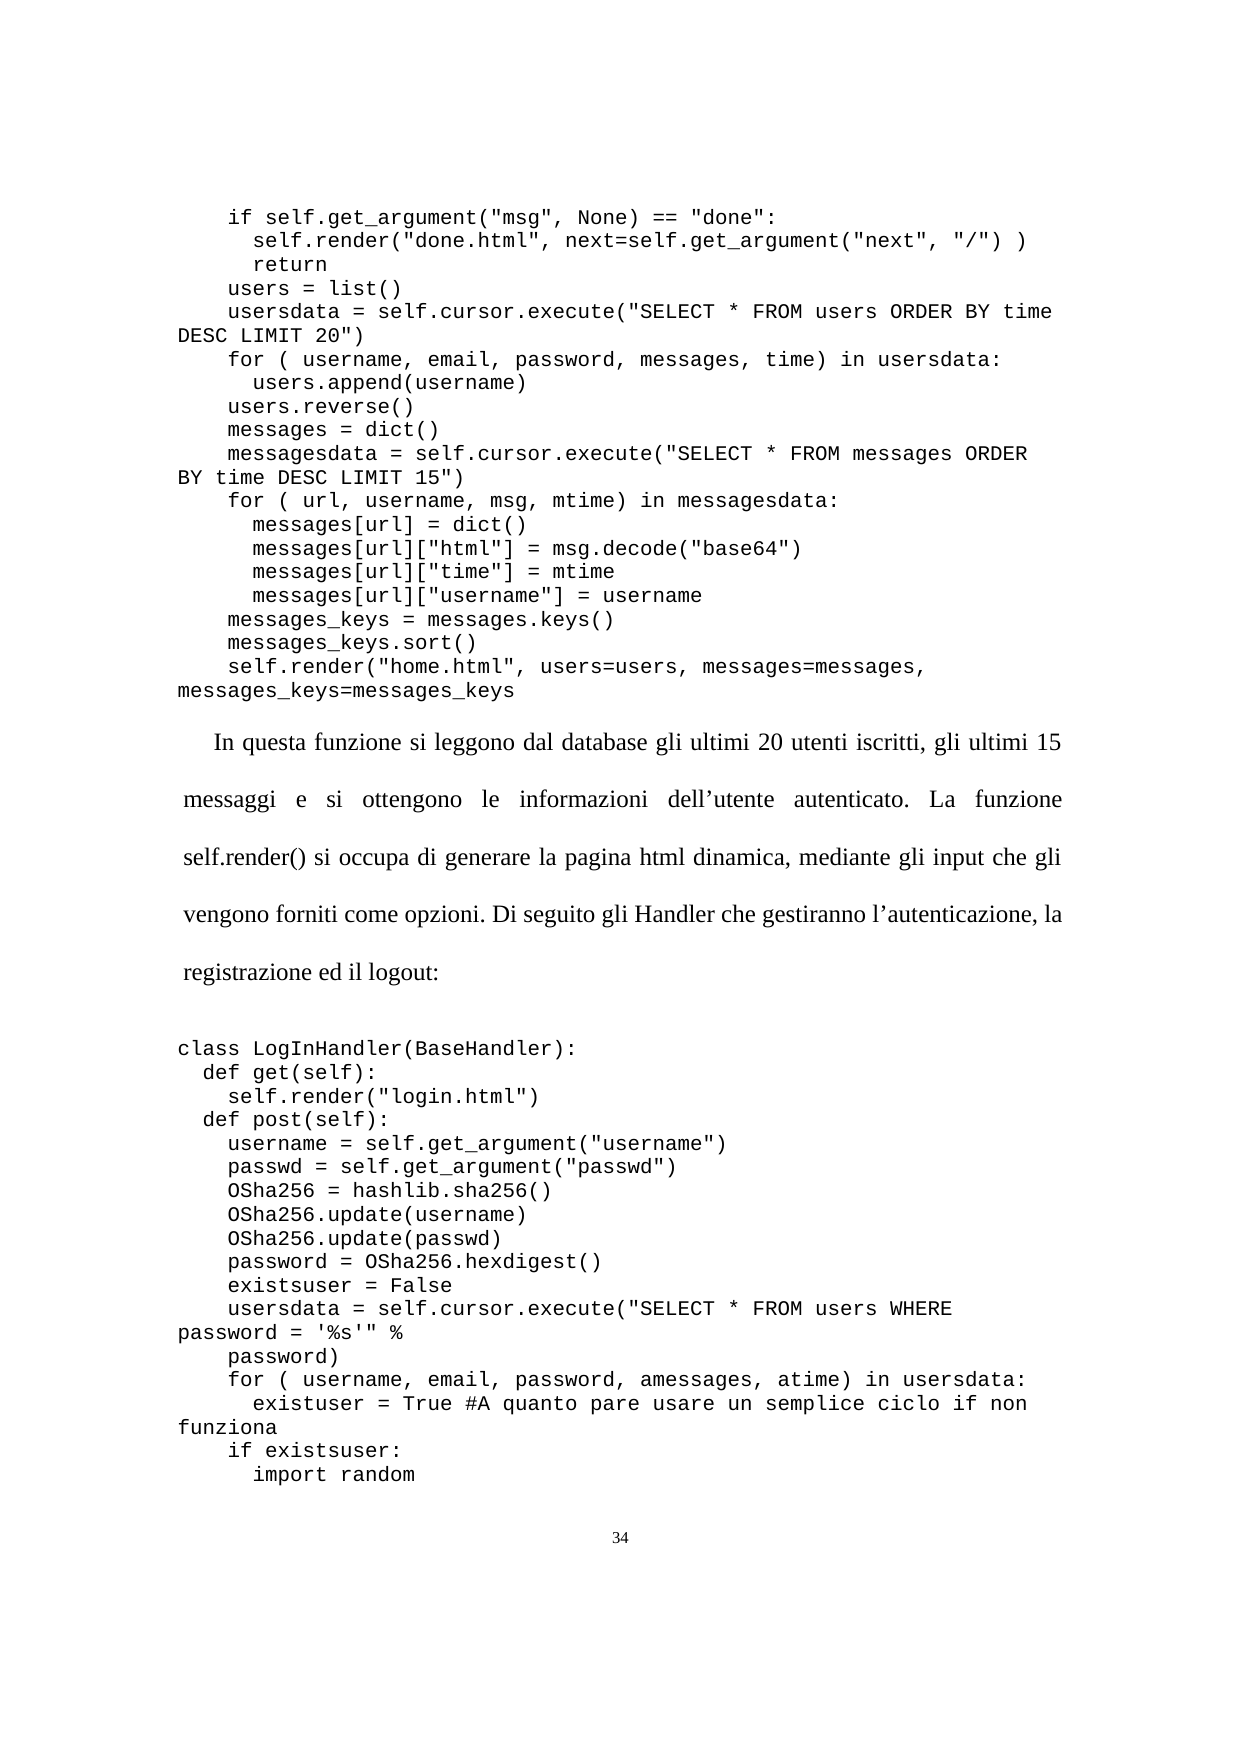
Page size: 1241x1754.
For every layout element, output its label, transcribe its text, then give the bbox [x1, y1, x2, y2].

text users = list() [177, 278, 1063, 301]
text In questa funzione si leggono dal database gli ultimi 20 utenti iscritti, gli ultimi 15 messaggi e si ottengono le informazioni dell’utente autenticato. La funzione self.render() si occupa di generare la pagina html dinamica, mediante gli input che gli vengono forniti come opzioni. Di seguito gli Handler che gestiranno l’autenticazione, la registrazione ed il logout: [183, 727, 1063, 986]
text return [177, 254, 1063, 278]
text usersdata = self.cursor.execute("SELECT * FROM users WHERE password = '%s'" % [177, 1298, 1063, 1346]
text messages_keys.sort() [177, 632, 1063, 656]
text messages[url]["username"] = username [177, 585, 1063, 609]
text OSha256.update(username) [177, 1204, 1063, 1227]
text existsuser = False [177, 1275, 1063, 1298]
text for ( url, username, msg, mtime) in messagesdata: [177, 490, 1063, 514]
text for ( username, email, password, messages, time) in usersdata: [177, 348, 1063, 372]
text messages_keys = messages.keys() [177, 609, 1063, 632]
text import random [177, 1464, 1063, 1488]
text OSha256 = hashlib.sha256() [177, 1180, 1063, 1204]
text passwd = self.get_argument("passwd") [177, 1157, 1063, 1180]
text messages[url]["time"] = mtime [177, 561, 1063, 585]
text self.render("home.html", users=users, messages=messages, messages_keys=messages_keys [177, 656, 1063, 703]
text def get(self): [177, 1062, 1063, 1086]
text existuser = True #A quanto pare usare un semplice ciclo if non funziona [177, 1393, 1063, 1440]
text usersdata = self.cursor.execute("SELECT * FROM users ORDER BY time DESC LIMIT 20") [177, 301, 1063, 348]
text password) [177, 1346, 1063, 1369]
text def post(self): [177, 1109, 1063, 1133]
text self.render("done.html", next=self.get_argument("next", "/") ) [177, 230, 1063, 254]
text if self.get_argument("msg", None) == "done": [177, 207, 1063, 230]
text OSha256.update(passwd) [177, 1227, 1063, 1251]
text messagesdata = self.cursor.execute("SELECT * FROM messages ORDER BY time DESC LIMIT 15") [177, 443, 1063, 490]
text users.reverse() [177, 396, 1063, 419]
text if existsuser: [177, 1440, 1063, 1464]
text class LogInHandler(BaseHandler): [177, 1038, 1063, 1062]
text messages[url] = dict() [177, 514, 1063, 538]
text self.render("login.html") [177, 1086, 1063, 1109]
text users.append(username) [177, 372, 1063, 396]
text messages = dict() [177, 419, 1063, 443]
text username = self.get_argument("username") [177, 1133, 1063, 1157]
text for ( username, email, password, amessages, atime) in usersdata: [177, 1369, 1063, 1393]
text messages[url]["html"] = msg.decode("base64") [177, 538, 1063, 561]
text password = OSha256.hexdigest() [177, 1251, 1063, 1275]
